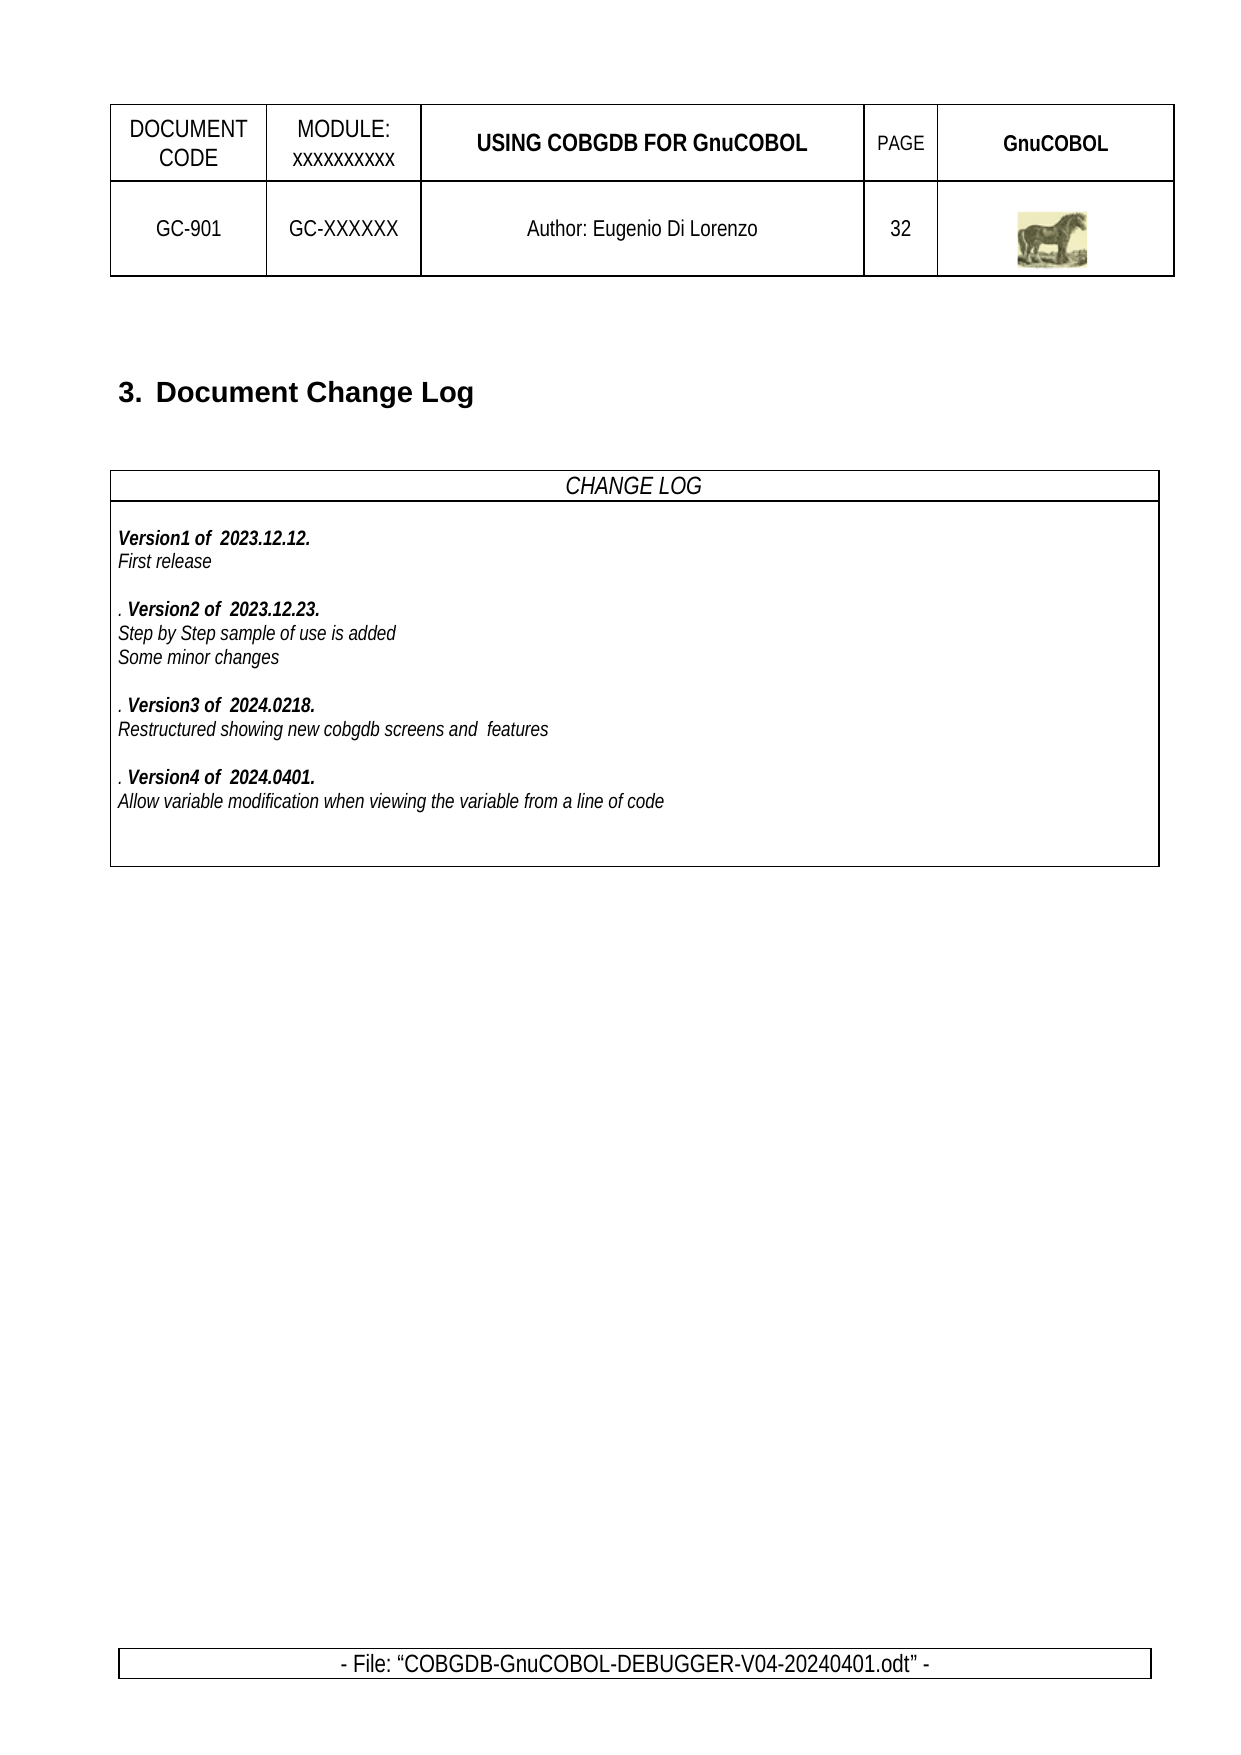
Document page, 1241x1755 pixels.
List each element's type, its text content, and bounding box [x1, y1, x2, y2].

table_header CHANGE LOG [111, 471, 1158, 500]
subtitle Document Change Log [118, 375, 1152, 408]
table_cell Version1 of 2023.12.12. First release . Version2 of 2023.12.23. Step by Step sample of use is added Some minor changes . Version3 of 2024.0218. Restructured showing new cobgdb screens and features . Version4 of 2024.0401. Allow variable modification when viewing the variable from a line of code [111, 502, 1158, 866]
